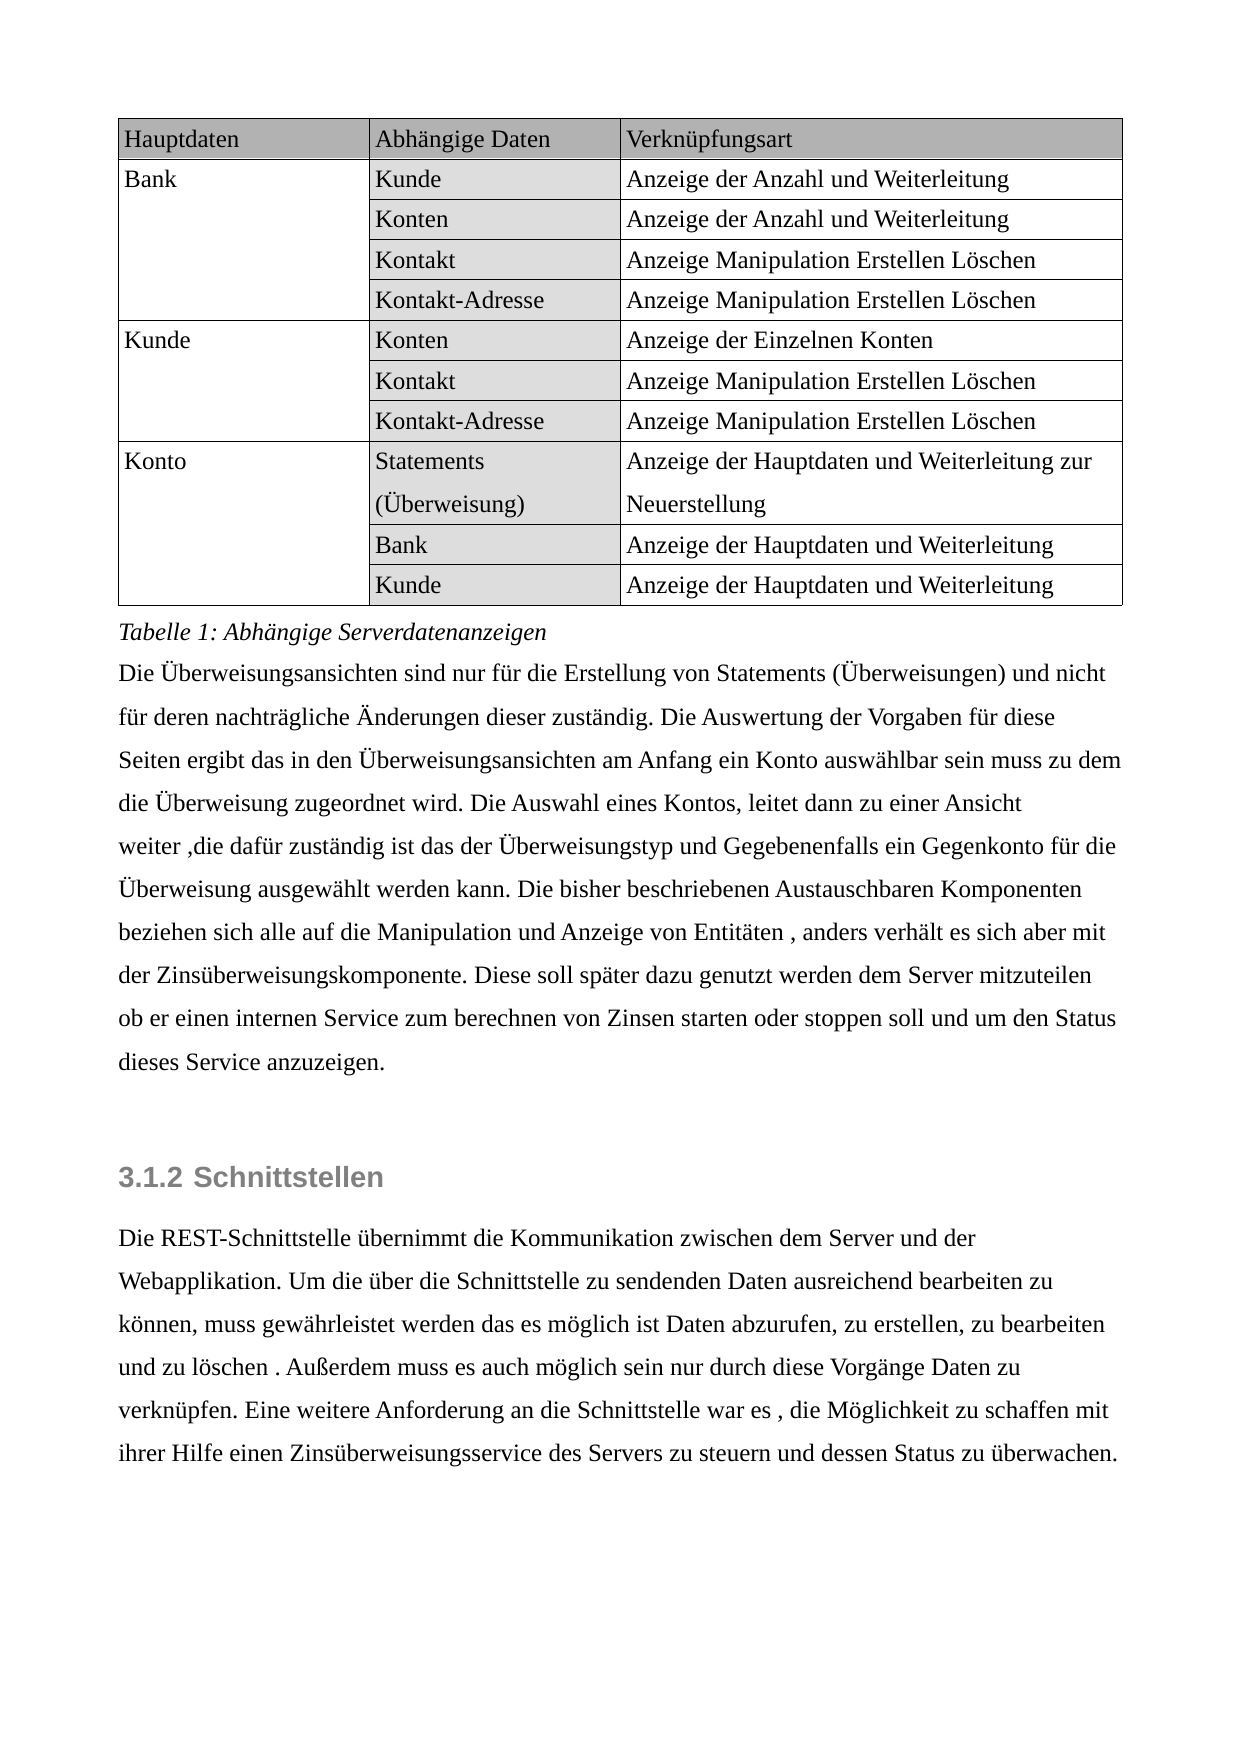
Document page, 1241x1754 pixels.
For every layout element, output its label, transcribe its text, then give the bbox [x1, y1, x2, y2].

table_cell Bank [119, 160, 369, 320]
table_cell Anzeige Manipulation Erstellen Löschen [621, 240, 1122, 279]
table_cell Kontakt [370, 361, 620, 400]
table_cell Konten [370, 321, 620, 360]
text Tabelle 1: Abhängige Serverdatenanzeigen [118, 617, 1122, 646]
table_cell Anzeige Manipulation Erstellen Löschen [621, 280, 1122, 320]
table_cell Kunde [370, 565, 620, 605]
table_cell Bank [370, 525, 620, 564]
table_cell Anzeige der Einzelnen Konten [621, 321, 1122, 360]
table_cell Anzeige der Hauptdaten und Weiterleitung [621, 565, 1122, 605]
subtitle Schnittstellen [118, 1160, 1122, 1193]
table_cell Anzeige Manipulation Erstellen Löschen [621, 401, 1122, 441]
table_cell Kunde [370, 160, 620, 199]
text Die Überweisungsansichten sind nur für die Erstellung von Statements (Überweisungen) und nicht für deren nachträgliche Änderungen dieser zuständig. Die Auswertung der Vorgaben für diese Seiten ergibt das in den Überweisungsansichten am Anfang ein Konto auswählbar sein muss zu dem die Überweisung zugeordnet wird. Die Auswahl eines Kontos, leitet dann zu einer Ansicht weiter ,die dafür zuständig ist das der Überweisungstyp und Gegebenenfalls ein Gegenkonto für die Überweisung ausgewählt werden kann. Die bisher beschriebenen Austauschbaren Komponenten beziehen sich alle auf die Manipulation und Anzeige von Entitäten , anders verhält es sich aber mit der Zinsüberweisungskomponente. Diese soll später dazu genutzt werden dem Server mitzuteilen ob er einen internen Service zum berechnen von Zinsen starten oder stoppen soll und um den Status dieses Service anzuzeigen. [118, 658, 1122, 1075]
table_cell Konten [370, 200, 620, 239]
table_cell Anzeige der Hauptdaten und Weiterleitung zur Neuerstellung [621, 442, 1122, 524]
table_cell Kunde [119, 321, 369, 441]
table_cell Kontakt [370, 240, 620, 279]
table_cell Statements (Überweisung) [370, 442, 620, 524]
table_header Hauptdaten [119, 119, 369, 158]
table_cell Kontakt-Adresse [370, 401, 620, 441]
table_header Verknüpfungsart [621, 119, 1122, 158]
table_cell Konto [119, 442, 369, 605]
table_header Abhängige Daten [370, 119, 620, 158]
table_cell Anzeige Manipulation Erstellen Löschen [621, 361, 1122, 400]
table_cell Kontakt-Adresse [370, 280, 620, 320]
table_cell Anzeige der Hauptdaten und Weiterleitung [621, 525, 1122, 564]
table_cell Anzeige der Anzahl und Weiterleitung [621, 160, 1122, 199]
table_cell Anzeige der Anzahl und Weiterleitung [621, 200, 1122, 239]
text Die REST-Schnittstelle übernimmt die Kommunikation zwischen dem Server und der Webapplikation. Um die über die Schnittstelle zu sendenden Daten ausreichend bearbeiten zu können, muss gewährleistet werden das es möglich ist Daten abzurufen, zu erstellen, zu bearbeiten und zu löschen . Außerdem muss es auch möglich sein nur durch diese Vorgänge Daten zu verknüpfen. Eine weitere Anforderung an die Schnittstelle war es , die Möglichkeit zu schaffen mit ihrer Hilfe einen Zinsüberweisungsservice des Servers zu steuern und dessen Status zu überwachen. [118, 1223, 1122, 1467]
